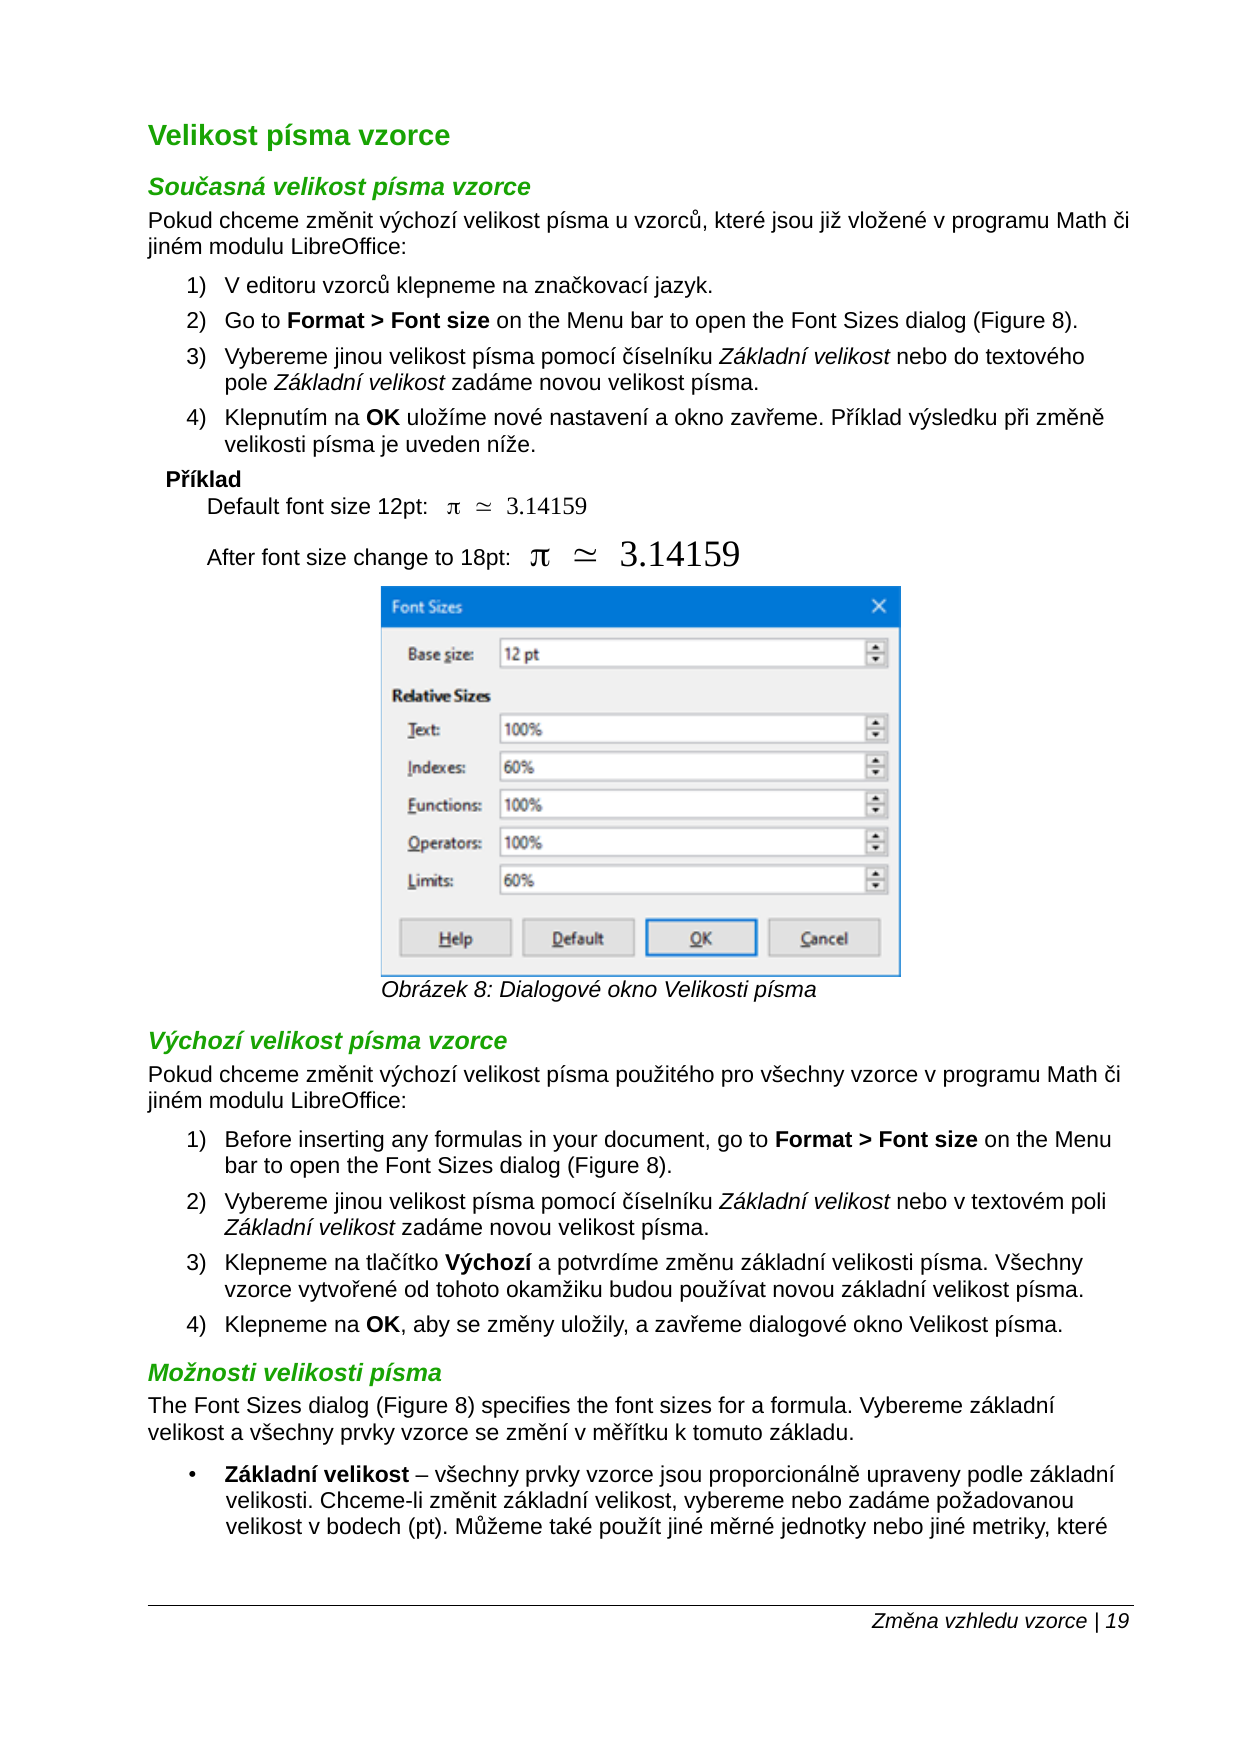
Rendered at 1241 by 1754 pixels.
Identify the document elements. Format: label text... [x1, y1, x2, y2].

list Klepnutím na OK uložíme nové nastavení a okno zavřeme. Příklad výsledku při změně velikosti písma je uveden níže. [207, 404, 1134, 457]
subtitle Velikost písma vzorce [148, 118, 1134, 152]
text Pokud chceme změnit výchozí velikost písma použitého pro všechny vzorce v programu Math či jiném modulu LibreOffice: [148, 1061, 1134, 1114]
text The Font Sizes dialog (Figure 8) specifies the font sizes for a formula. Vybereme základní velikost a všechny prvky vzorce se změní v měřítku k tomuto základu. [148, 1392, 1134, 1445]
text Pokud chceme změnit výchozí velikost písma u vzorců, které jsou již vložené v programu Math či jiném modulu LibreOffice: [148, 207, 1134, 260]
text Default font size 12pt: [207, 492, 1134, 520]
list Klepneme na tlačítko Výchozí a potvrdíme změnu základní velikosti písma. Všechny vzorce vytvořené od tohoto okamžiku budou používat novou základní velikost písma. [207, 1249, 1134, 1302]
list Klepneme na OK, aby se změny uložily, a zavřeme dialogové okno Velikost písma. [207, 1311, 1134, 1337]
subtitle Výchozí velikost písma vzorce [148, 1026, 1134, 1055]
text After font size change to 18pt: [207, 532, 1134, 574]
text Obrázek 8: Dialogové okno Velikosti písma [381, 977, 901, 1003]
list Základní velikost – všechny prvky vzorce jsou proporcionálně upraveny podle základní velikosti. Chceme-li změnit základní velikost, vybereme nebo zadáme požadovanou velikost v bodech (pt). Můžeme také použít jiné měrné jednotky nebo jiné metriky, které [185, 1458, 1134, 1543]
list Vybereme jinou velikost písma pomocí číselníku Základní velikost nebo do textového pole Základní velikost zadáme novou velikost písma. [207, 343, 1134, 395]
picture [380, 586, 901, 977]
list V editoru vzorců klepneme na značkovací jazyk. [207, 272, 1134, 298]
subtitle Možnosti velikosti písma [148, 1358, 1134, 1387]
list Before inserting any formulas in your document, go to Format > Font size on the Menu bar to open the Font Sizes dialog (Figure 8). [207, 1126, 1134, 1179]
list Vybereme jinou velikost písma pomocí číselníku Základní velikost nebo v textovém poli Základní velikost zadáme novou velikost písma. [207, 1188, 1134, 1240]
subtitle Současná velikost písma vzorce [148, 172, 1134, 201]
text Příklad [165, 466, 1134, 492]
list Go to Format > Font size on the Menu bar to open the Font Sizes dialog (Figure 8). [207, 307, 1134, 334]
